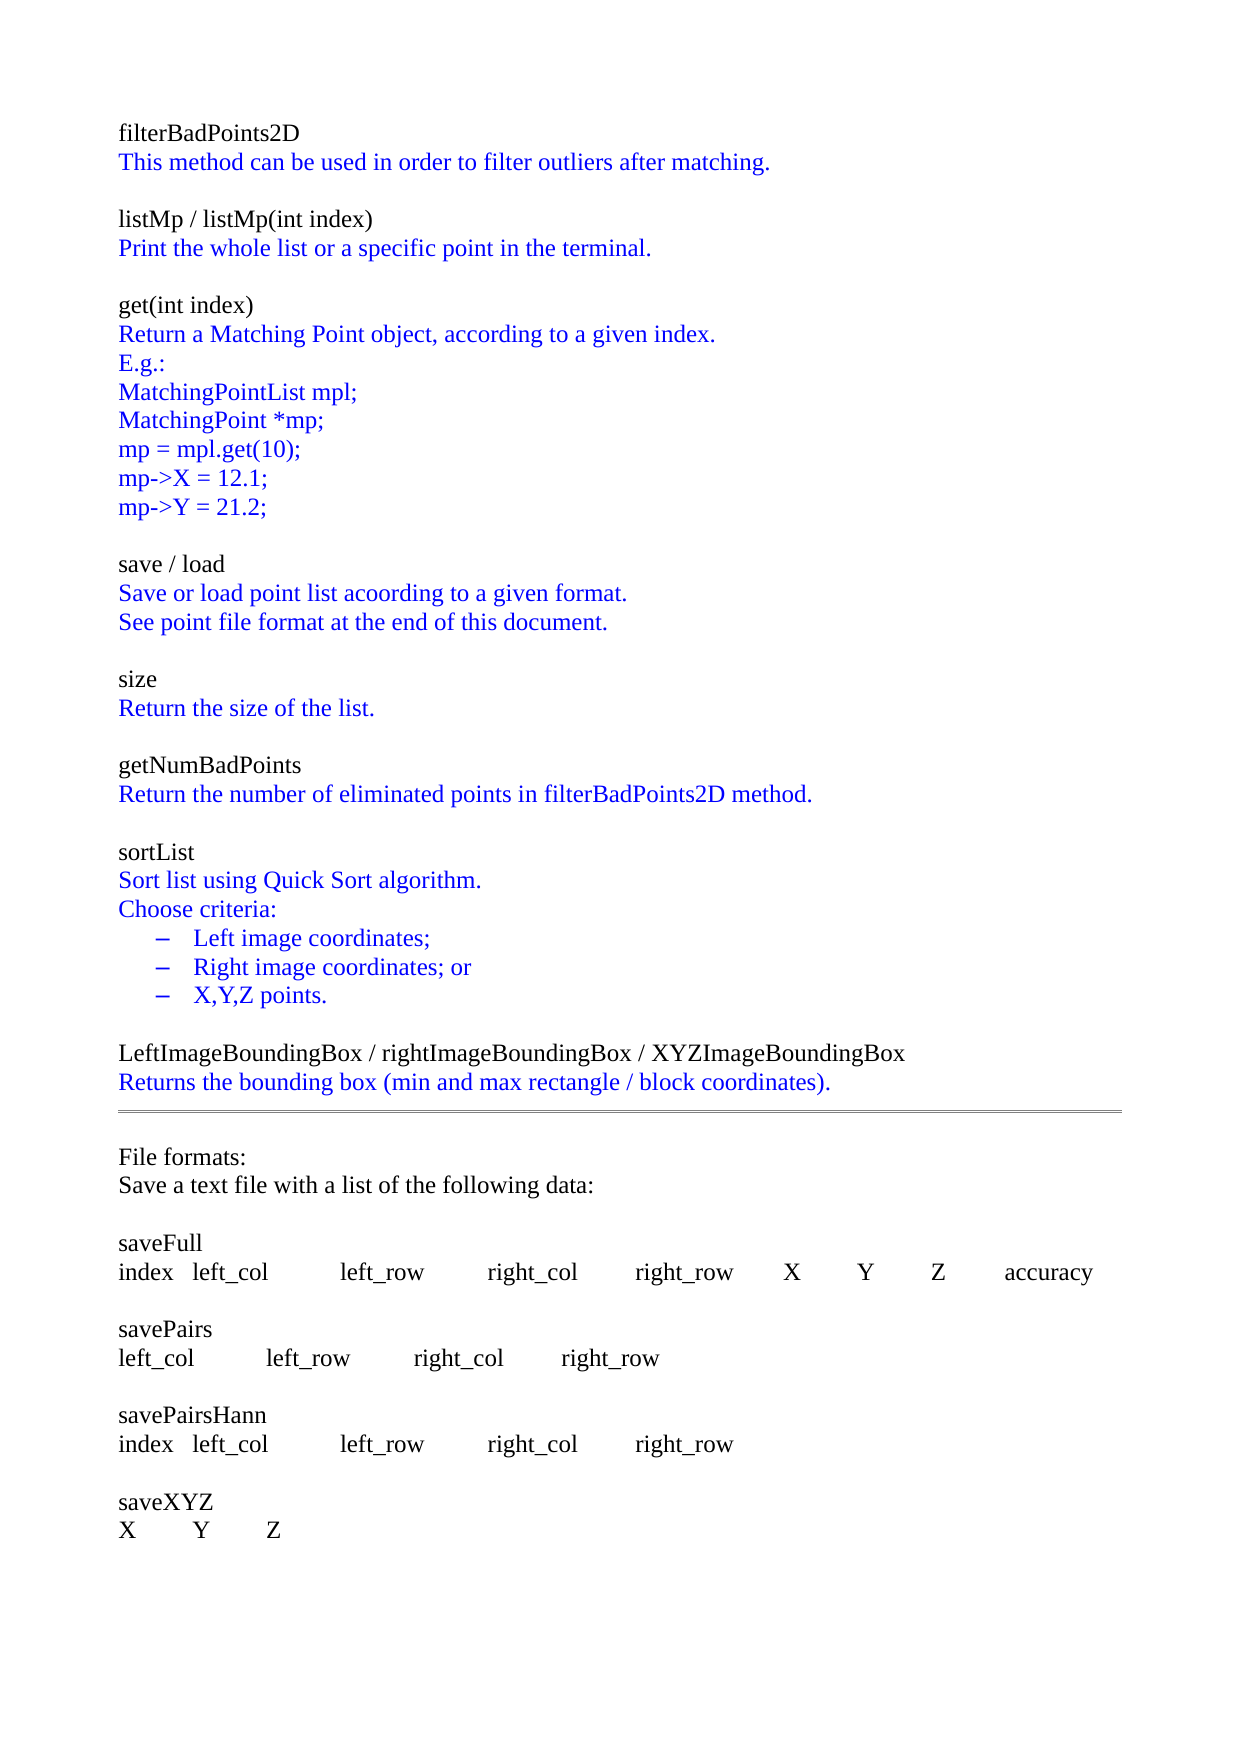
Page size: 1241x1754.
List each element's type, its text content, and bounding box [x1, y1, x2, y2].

text Sort list using Quick Sort algorithm. [118, 866, 1122, 894]
text size [118, 664, 1122, 693]
text Choose criteria: [118, 894, 1122, 923]
text Returns the bounding box (min and max rectangle / block coordinates). [118, 1067, 1122, 1096]
text left_col left_row right_col right_row [118, 1343, 1122, 1372]
text File formats: [118, 1142, 1122, 1171]
text MatchingPoint *mp; [118, 406, 1122, 434]
text sortList [118, 837, 1122, 866]
text save / load [118, 549, 1122, 578]
text savePairs [118, 1314, 1122, 1343]
text MatchingPointList mpl; [118, 377, 1122, 406]
text Return the size of the list. [118, 693, 1122, 722]
text savePairsHann [118, 1401, 1122, 1429]
text Return a Matching Point object, according to a given index. [118, 319, 1122, 348]
text See point file format at the end of this document. [118, 607, 1122, 636]
text Print the whole list or a specific point in the terminal. [118, 233, 1122, 262]
text Save a text file with a list of the following data: [118, 1171, 1122, 1199]
text saveFull [118, 1228, 1122, 1257]
text index left_col left_row right_col right_row [118, 1429, 1122, 1458]
text This method can be used in order to filter outliers after matching. [118, 147, 1122, 176]
text filterBadPoints2D [118, 118, 1122, 147]
list Right image coordinates; or [156, 952, 1122, 981]
text index left_col left_row right_col right_row X Y Z accuracy [118, 1257, 1122, 1286]
text Return the number of eliminated points in filterBadPoints2D method. [118, 779, 1122, 808]
text listMp / listMp(int index) [118, 204, 1122, 233]
text get(int index) [118, 291, 1122, 319]
text saveXYZ [118, 1487, 1122, 1516]
text mp->X = 12.1; [118, 463, 1122, 492]
text X Y Z [118, 1516, 1122, 1544]
text Save or load point list acoording to a given format. [118, 578, 1122, 607]
text E.g.: [118, 348, 1122, 377]
text mp = mpl.get(10); [118, 434, 1122, 463]
text mp->Y = 21.2; [118, 492, 1122, 521]
text getNumBadPoints [118, 751, 1122, 779]
list Left image coordinates; [156, 923, 1122, 952]
list X,Y,Z points. [156, 981, 1122, 1009]
text LeftImageBoundingBox / rightImageBoundingBox / XYZImageBoundingBox [118, 1038, 1122, 1067]
